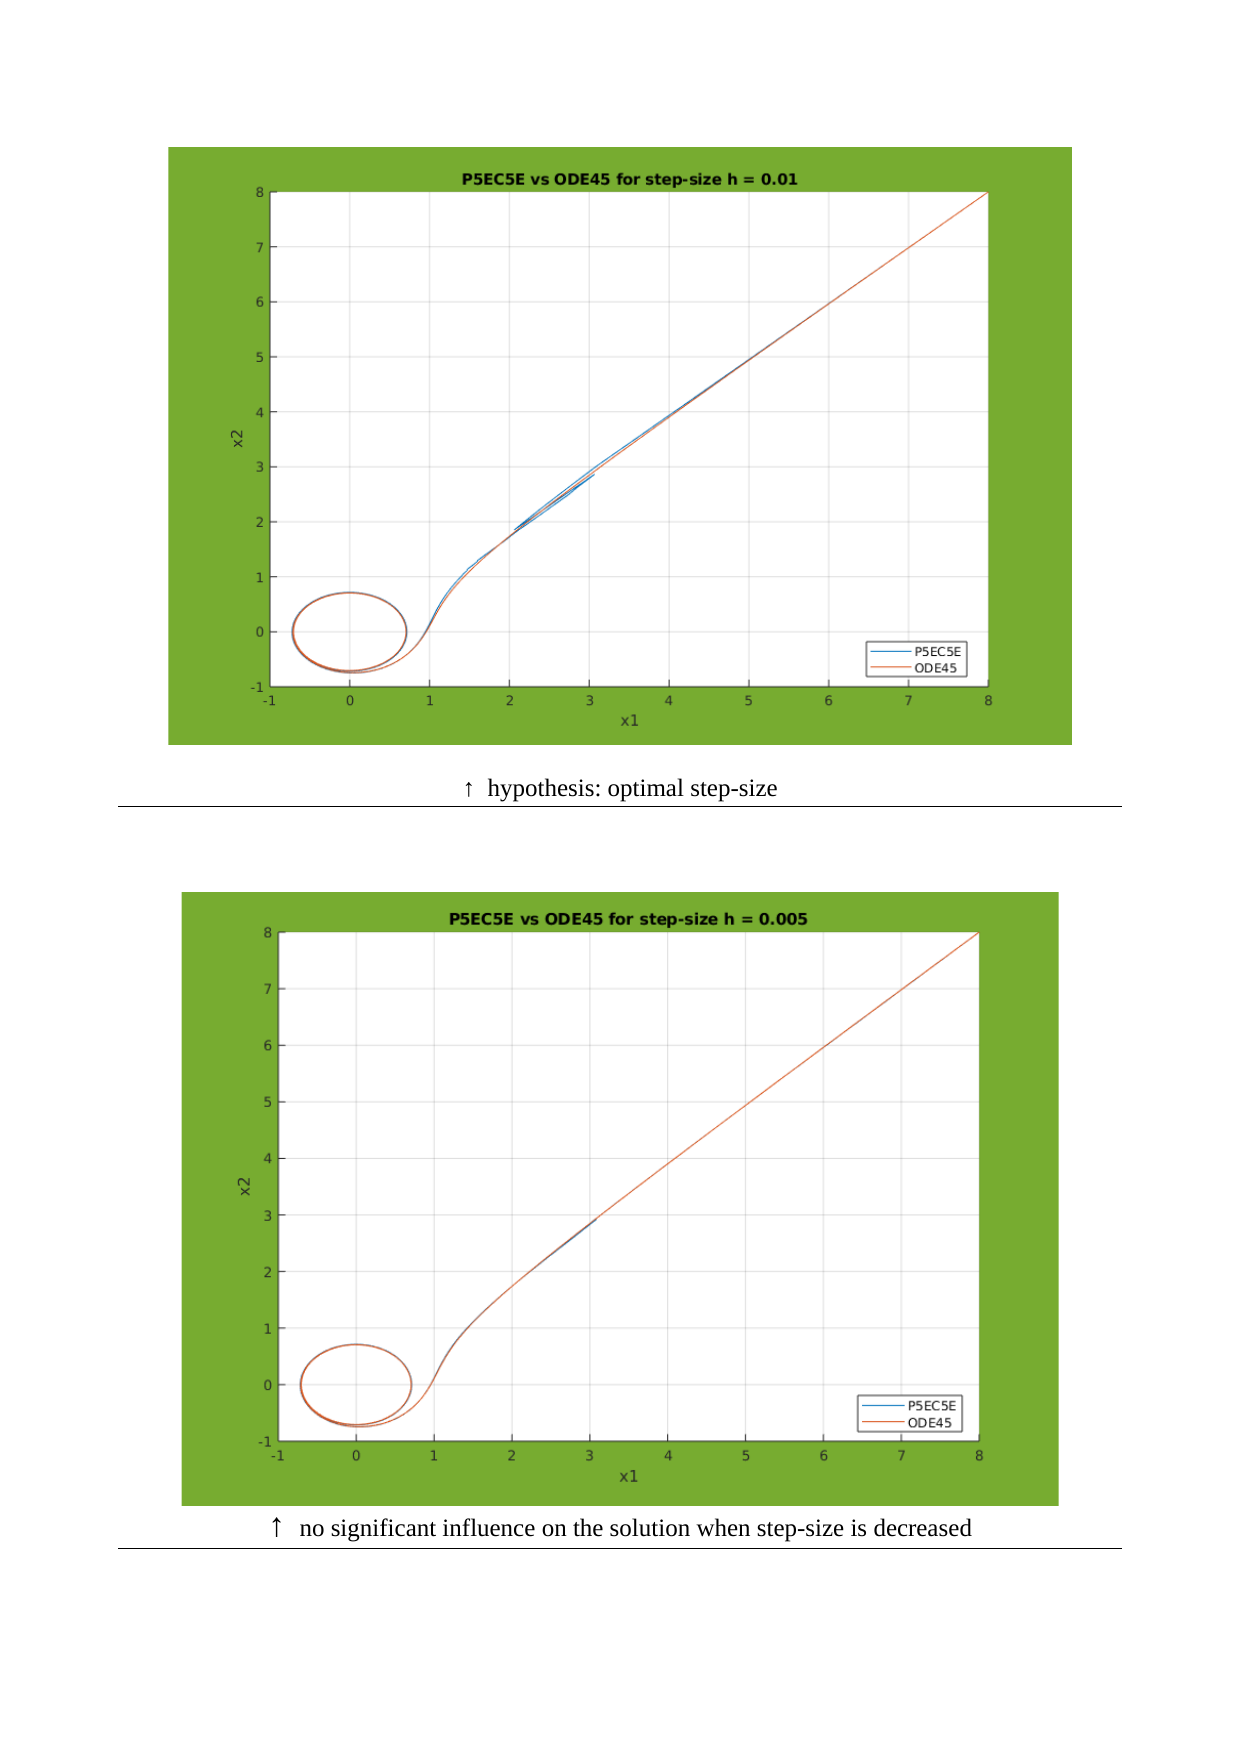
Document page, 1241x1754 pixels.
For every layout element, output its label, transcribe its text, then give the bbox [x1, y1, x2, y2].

picture [168, 147, 1072, 745]
text ↑ no significant influence on the solution when step-size is decreased [118, 1149, 1122, 1548]
picture [181, 892, 1059, 1506]
text ↑ hypothesis: optimal step-size [118, 773, 1122, 806]
